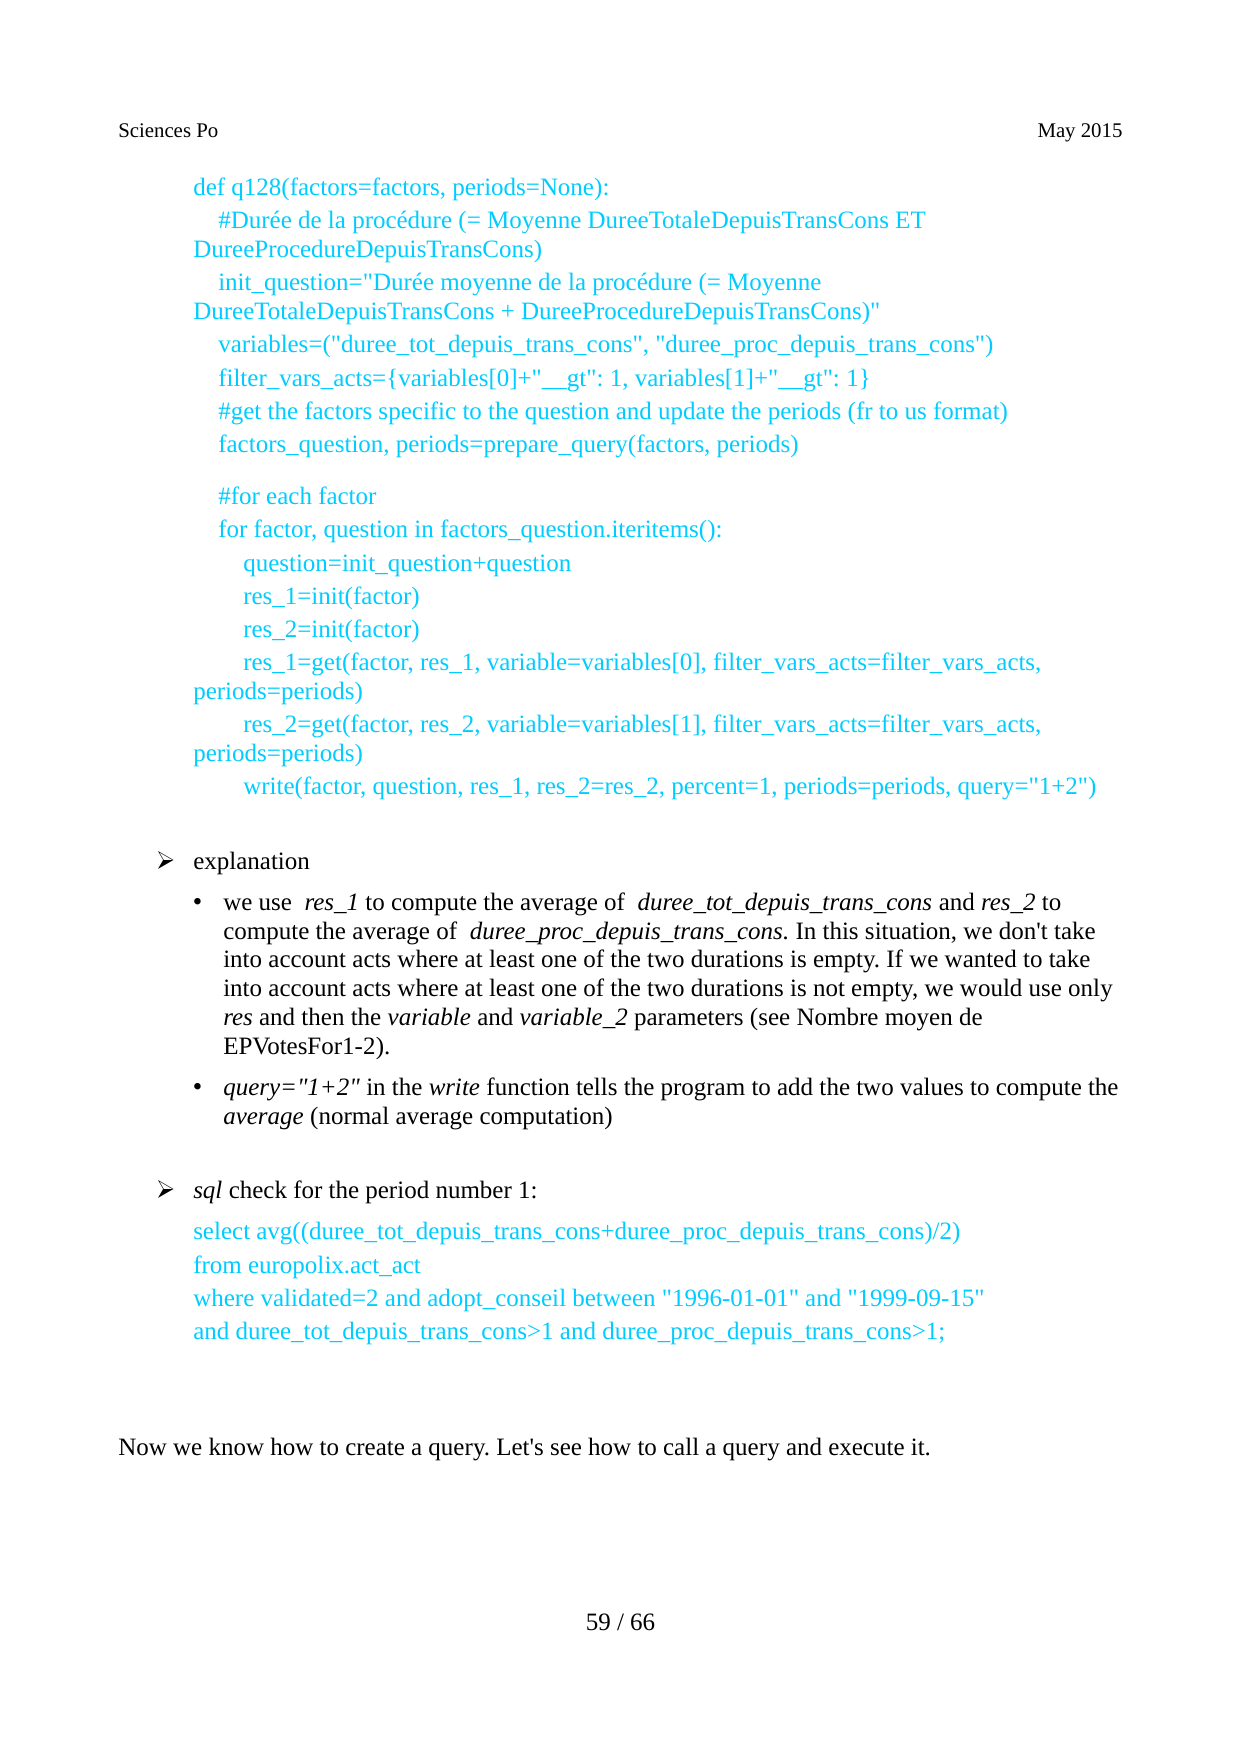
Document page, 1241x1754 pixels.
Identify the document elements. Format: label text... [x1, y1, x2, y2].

text for factor, question in factors_question.iteritems(): [193, 514, 1122, 543]
text res_2=get(factor, res_2, variable=variables[1], filter_vars_acts=filter_vars_acts, periods=periods) [193, 709, 1122, 767]
text res_1=init(factor) [193, 581, 1122, 609]
list explanation [156, 846, 1122, 874]
text and duree_tot_depuis_trans_cons>1 and duree_proc_depuis_trans_cons>1; [193, 1316, 1122, 1345]
text init_question="Durée moyenne de la procédure (= Moyenne DureeTotaleDepuisTransCons + DureeProcedureDepuisTransCons)" [193, 267, 1122, 325]
text select avg((duree_tot_depuis_trans_cons+duree_proc_depuis_trans_cons)/2) [193, 1216, 1122, 1245]
list sql check for the period number 1: [156, 1175, 1122, 1204]
text res_1=get(factor, res_1, variable=variables[0], filter_vars_acts=filter_vars_acts, periods=periods) [193, 647, 1122, 705]
text factors_question, periods=prepare_query(factors, periods) [193, 429, 1122, 458]
list query="1+2" in the write function tells the program to add the two values to compute the average (normal average computation) [193, 1072, 1122, 1129]
text #for each factor [193, 481, 1122, 510]
text #get the factors specific to the question and update the periods (fr to us format) [193, 396, 1122, 424]
text variables=("duree_tot_depuis_trans_cons", "duree_proc_depuis_trans_cons") [193, 329, 1122, 358]
text Now we know how to create a query. Let's see how to call a query and execute it. [118, 1432, 1122, 1461]
text question=init_question+question [193, 548, 1122, 576]
list we use res_1 to compute the average of duree_tot_depuis_trans_cons and res_2 to compute the average of duree_proc_depuis_trans_cons. In this situation, we don't take into account acts where at least one of the two durations is empty. If we wanted to take into account acts where at least one of the two durations is not empty, we would use only res and then the variable and variable_2 parameters (see Nombre moyen de EPVotesFor1-2). [193, 887, 1122, 1059]
text res_2=init(factor) [193, 614, 1122, 643]
text from europolix.act_act [193, 1250, 1122, 1278]
text #Durée de la procédure (= Moyenne DureeTotaleDepuisTransCons ET DureeProcedureDepuisTransCons) [193, 205, 1122, 263]
text write(factor, question, res_1, res_2=res_2, percent=1, periods=periods, query="1+2") [193, 771, 1122, 800]
text filter_vars_acts={variables[0]+"__gt": 1, variables[1]+"__gt": 1} [193, 363, 1122, 391]
text def q128(factors=factors, periods=None): [193, 172, 1122, 201]
text where validated=2 and adopt_conseil between "1996-01-01" and "1999-09-15" [193, 1283, 1122, 1312]
